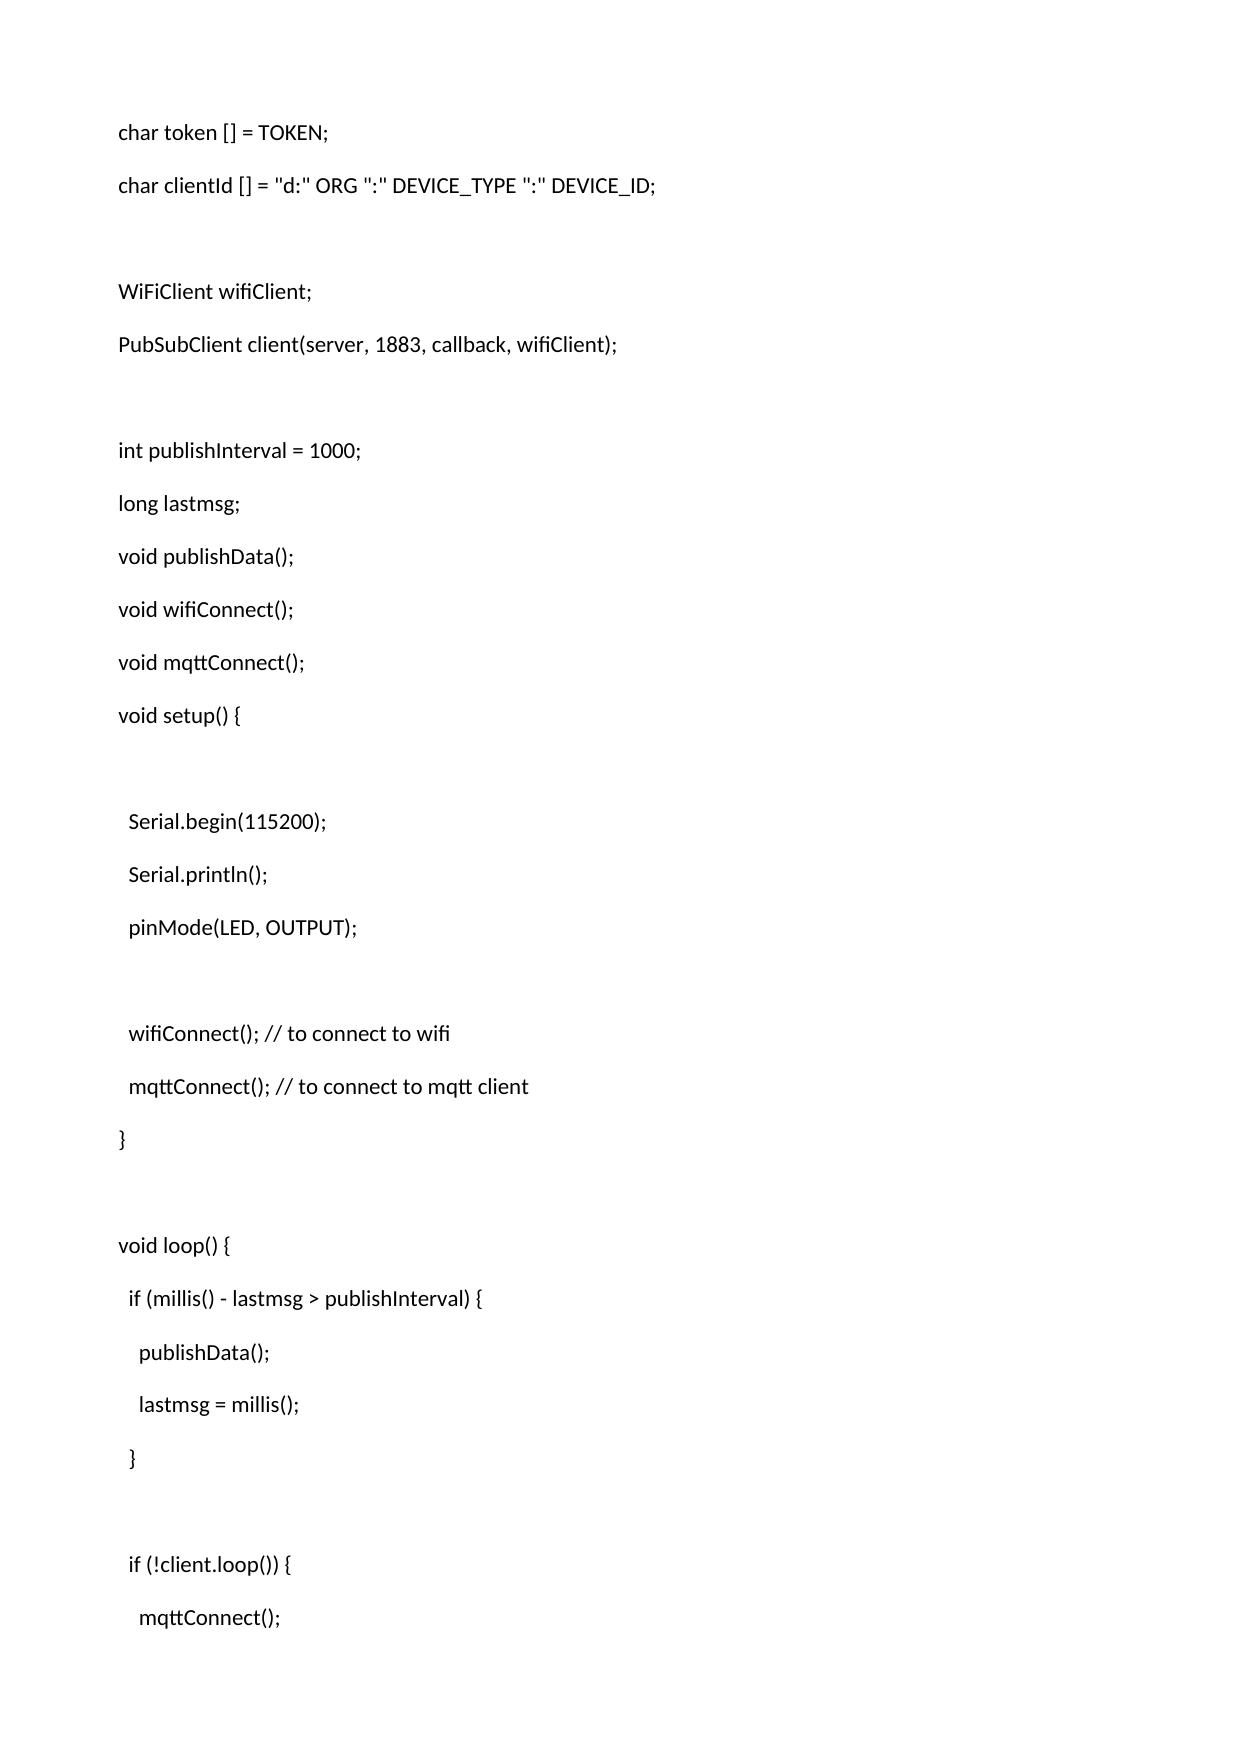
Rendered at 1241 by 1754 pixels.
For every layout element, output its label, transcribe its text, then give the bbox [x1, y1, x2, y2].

text wifiConnect(); // to connect to wifi [118, 1019, 1122, 1047]
text void mqttConnect(); [118, 648, 1122, 676]
text } [118, 1444, 1122, 1472]
text if (millis() - lastmsg > publishInterval) { [118, 1284, 1122, 1313]
text } [118, 1126, 1122, 1153]
text publishData(); [118, 1338, 1122, 1366]
text lastmsg = millis(); [118, 1391, 1122, 1419]
text WiFiClient wifiClient; [118, 277, 1122, 305]
text void setup() { [118, 701, 1122, 729]
text long lastmsg; [118, 489, 1122, 517]
text mqttConnect(); // to connect to mqtt client [118, 1072, 1122, 1101]
text void wifiConnect(); [118, 595, 1122, 623]
text void loop() { [118, 1232, 1122, 1259]
text Serial.println(); [118, 860, 1122, 888]
text Serial.begin(115200); [118, 807, 1122, 835]
text char token [] = TOKEN; [118, 118, 1122, 146]
text int publishInterval = 1000; [118, 436, 1122, 464]
text if (!client.loop()) { [118, 1550, 1122, 1578]
text PubSubClient client(server, 1883, callback, wifiClient); [118, 330, 1122, 358]
text char clientId [] = "d:" ORG ":" DEVICE_TYPE ":" DEVICE_ID; [118, 171, 1122, 199]
text pinMode(LED, OUTPUT); [118, 913, 1122, 941]
text void publishData(); [118, 542, 1122, 570]
text mqttConnect(); [118, 1603, 1122, 1631]
